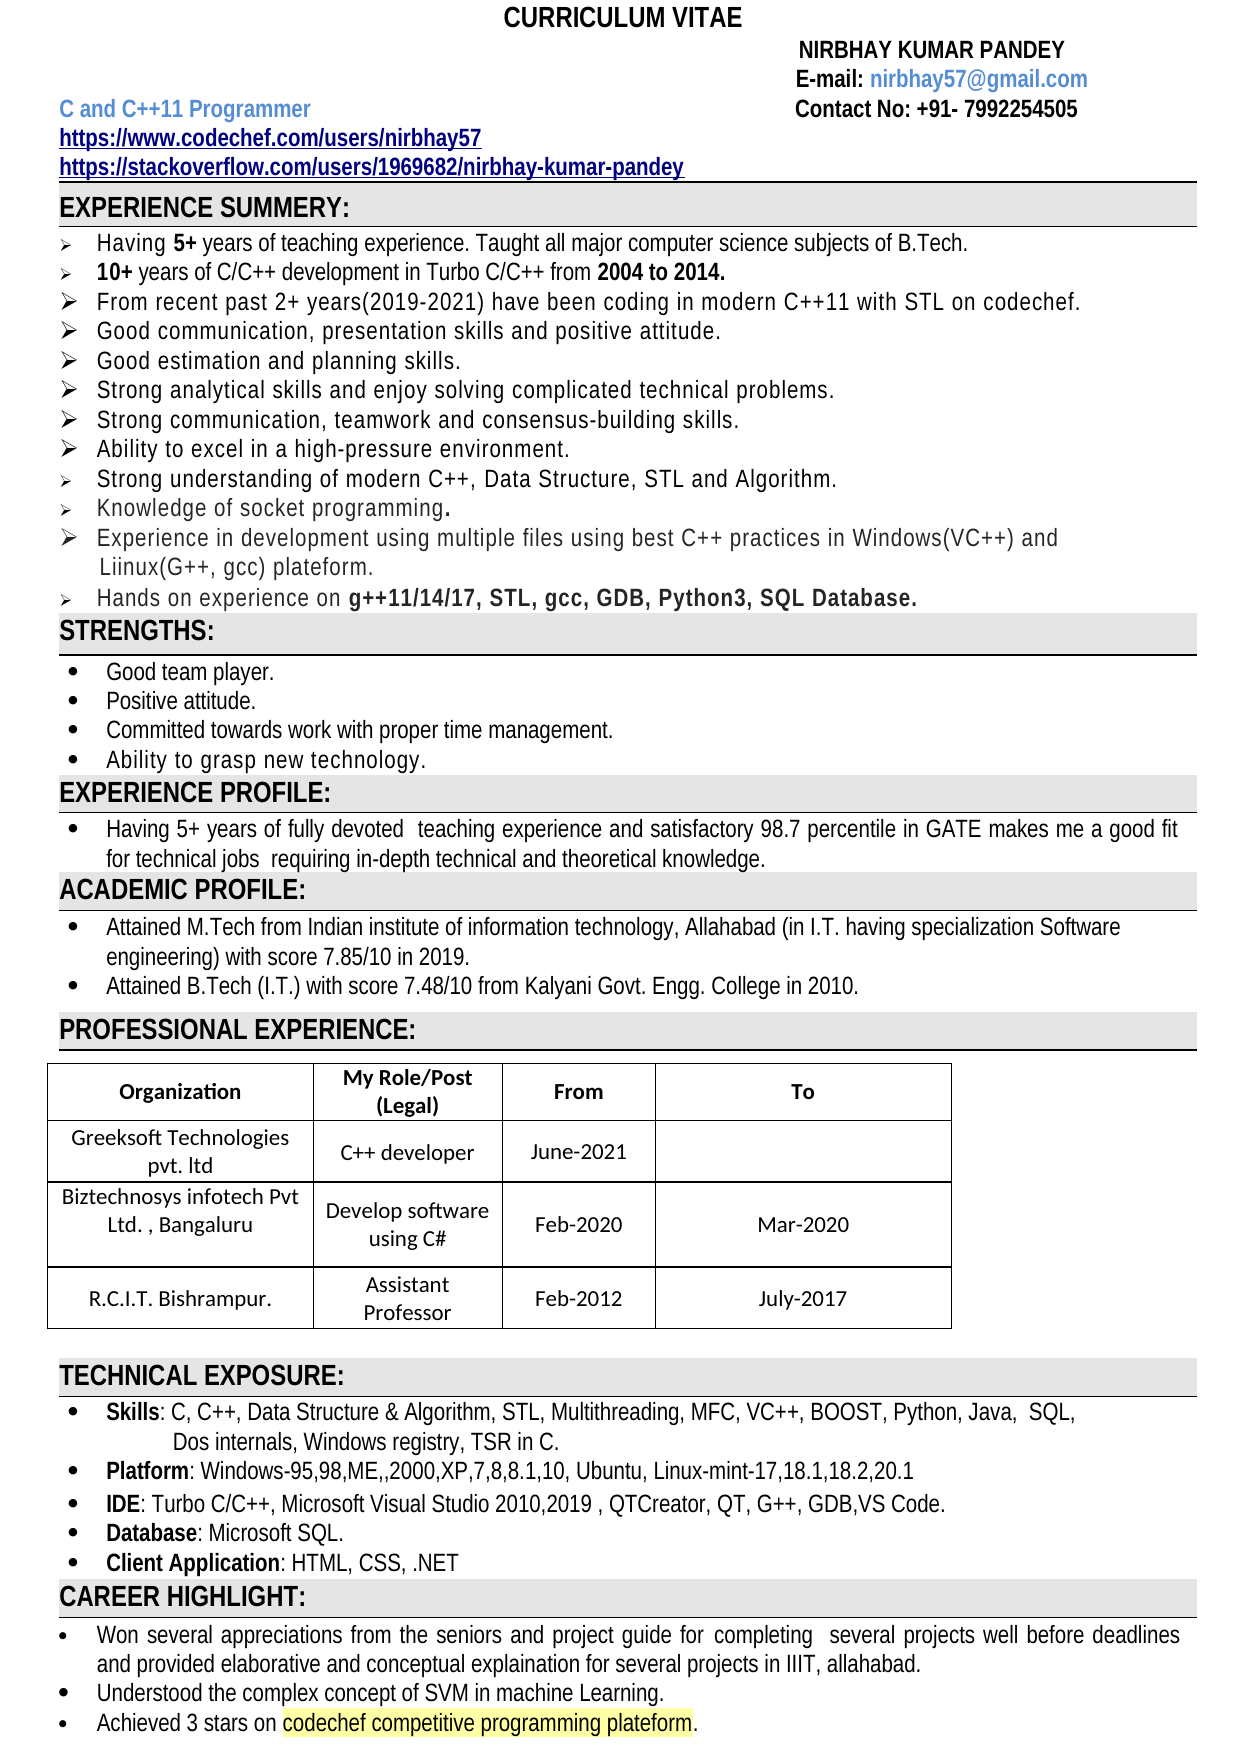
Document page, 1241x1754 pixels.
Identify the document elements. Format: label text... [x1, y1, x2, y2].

list Strong analytical skills and enjoy solving complicated technical problems. [59, 374, 1181, 404]
list IDE: Turbo C/C++, Microsoft Visual Studio 2010,2019 , QTCreator, QT, G++, GDB,VS Code. [68, 1488, 1181, 1517]
text CAREER HIGHLIGHT: [59, 1579, 1197, 1617]
list Knowledge of socket programming. [59, 492, 1181, 522]
list Good estimation and planning skills. [59, 345, 1181, 374]
text CURRICULUM VITAE [59, 1, 1181, 34]
table_cell R.C.I.T. Bishrampur. [48, 1268, 313, 1328]
text TECHNICAL EXPOSURE: [59, 1358, 1197, 1396]
table_cell July-2017 [656, 1268, 951, 1328]
list Experience in development using multiple files using best C++ practices in Windows(VC++) and [59, 522, 1181, 551]
list Won several appreciations from the seniors and project guide for completing several projects well before deadlines and provided elaborative and conceptual explaination for several projects in IIIT, allahabad. [59, 1619, 1181, 1678]
list Strong understanding of modern C++, Data Structure, STL and Algorithm. [59, 463, 1181, 492]
text https://stackoverflow.com/users/1969682/nirbhay-kumar-pandey [59, 151, 1181, 181]
table_header To [656, 1064, 951, 1119]
text C and C++11 Programmer Contact No: +91- 7992254505 [59, 93, 1181, 122]
list Positive attitude. [68, 686, 1181, 715]
table_cell Assistant Professor [314, 1268, 502, 1328]
list Platform: Windows-95,98,ME,,2000,XP,7,8,8.1,10, Ubuntu, Linux-mint-17,18.1,18.2,20.1 [68, 1456, 1181, 1485]
text NIRBHAY KUMAR PANDEY [659, 34, 1181, 63]
table_cell June-2021 [503, 1121, 655, 1181]
list Committed towards work with proper time management. [68, 715, 1181, 744]
text EXPERIENCE PROFILE: [59, 775, 1197, 812]
list Achieved 3 stars on codechef competitive programming plateform. [59, 1707, 1181, 1737]
list Attained M.Tech from Indian institute of information technology, Allahabad (in I.T. having specialization Software engineering) with score 7.85/10 in 2019. [68, 912, 1181, 971]
list Ability to excel in a high-pressure environment. [59, 433, 1181, 463]
table_cell Develop software using C# [314, 1183, 502, 1266]
list Database: Microsoft SQL. [68, 1517, 1181, 1547]
list Good team player. [68, 656, 1181, 686]
text PROFESSIONAL EXPERIENCE: [59, 1012, 1197, 1049]
list Understood the complex concept of SVM in machine Learning. [59, 1678, 1181, 1707]
text Dos internals, Windows registry, TSR in C. [59, 1426, 1181, 1456]
text Liinux(G++, gcc) plateform. [59, 551, 1181, 581]
list Having 5+ years of teaching experience. Taught all major computer science subjects of B.Tech. [59, 227, 1181, 257]
list Client Application: HTML, CSS, .NET [68, 1547, 1181, 1576]
list From recent past 2+ years(2019-2021) have been coding in modern C++11 with STL on codechef. [59, 286, 1181, 316]
text E-mail: nirbhay57@gmail.com [659, 63, 1181, 93]
text https://www.codechef.com/users/nirbhay57 [59, 122, 1181, 151]
table_header From [503, 1064, 655, 1119]
table_cell Biztechnosys infotech Pvt Ltd. , Bangaluru [48, 1183, 313, 1266]
list Attained B.Tech (I.T.) with score 7.48/10 from Kalyani Govt. Engg. College in 2010. [68, 971, 1181, 1000]
list Skills: C, C++, Data Structure & Algorithm, STL, Multithreading, MFC, VC++, BOOST, Python, Java, SQL, [68, 1397, 1181, 1426]
list Good communication, presentation skills and positive attitude. [59, 316, 1181, 345]
list Having 5+ years of fully devoted teaching experience and satisfactory 98.7 percentile in GATE makes me a good fit for technical jobs requiring in-depth technical and theoretical knowledge. [68, 813, 1181, 872]
table_cell Mar-2020 [656, 1183, 951, 1266]
table_cell [656, 1121, 951, 1181]
table_cell C++ developer [314, 1121, 502, 1181]
table_header My Role/Post (Legal) [314, 1064, 502, 1119]
text STRENGTHS: [59, 613, 1197, 654]
table_cell Feb-2020 [503, 1183, 655, 1266]
list Hands on experience on g++11/14/17, STL, gcc, GDB, Python3, SQL Database. [59, 582, 1181, 612]
list Ability to grasp new technology. [68, 744, 1181, 773]
table_cell Feb-2012 [503, 1268, 655, 1328]
text ACADEMIC PROFILE: [59, 872, 1197, 910]
list Strong communication, teamwork and consensus-building skills. [59, 404, 1181, 433]
text EXPERIENCE SUMMERY: [59, 183, 1197, 226]
list 10+ years of C/C++ development in Turbo C/C++ from 2004 to 2014. [59, 257, 1181, 286]
table_cell Greeksoft Technologies pvt. ltd [48, 1121, 313, 1181]
table_header Organization [48, 1064, 313, 1119]
